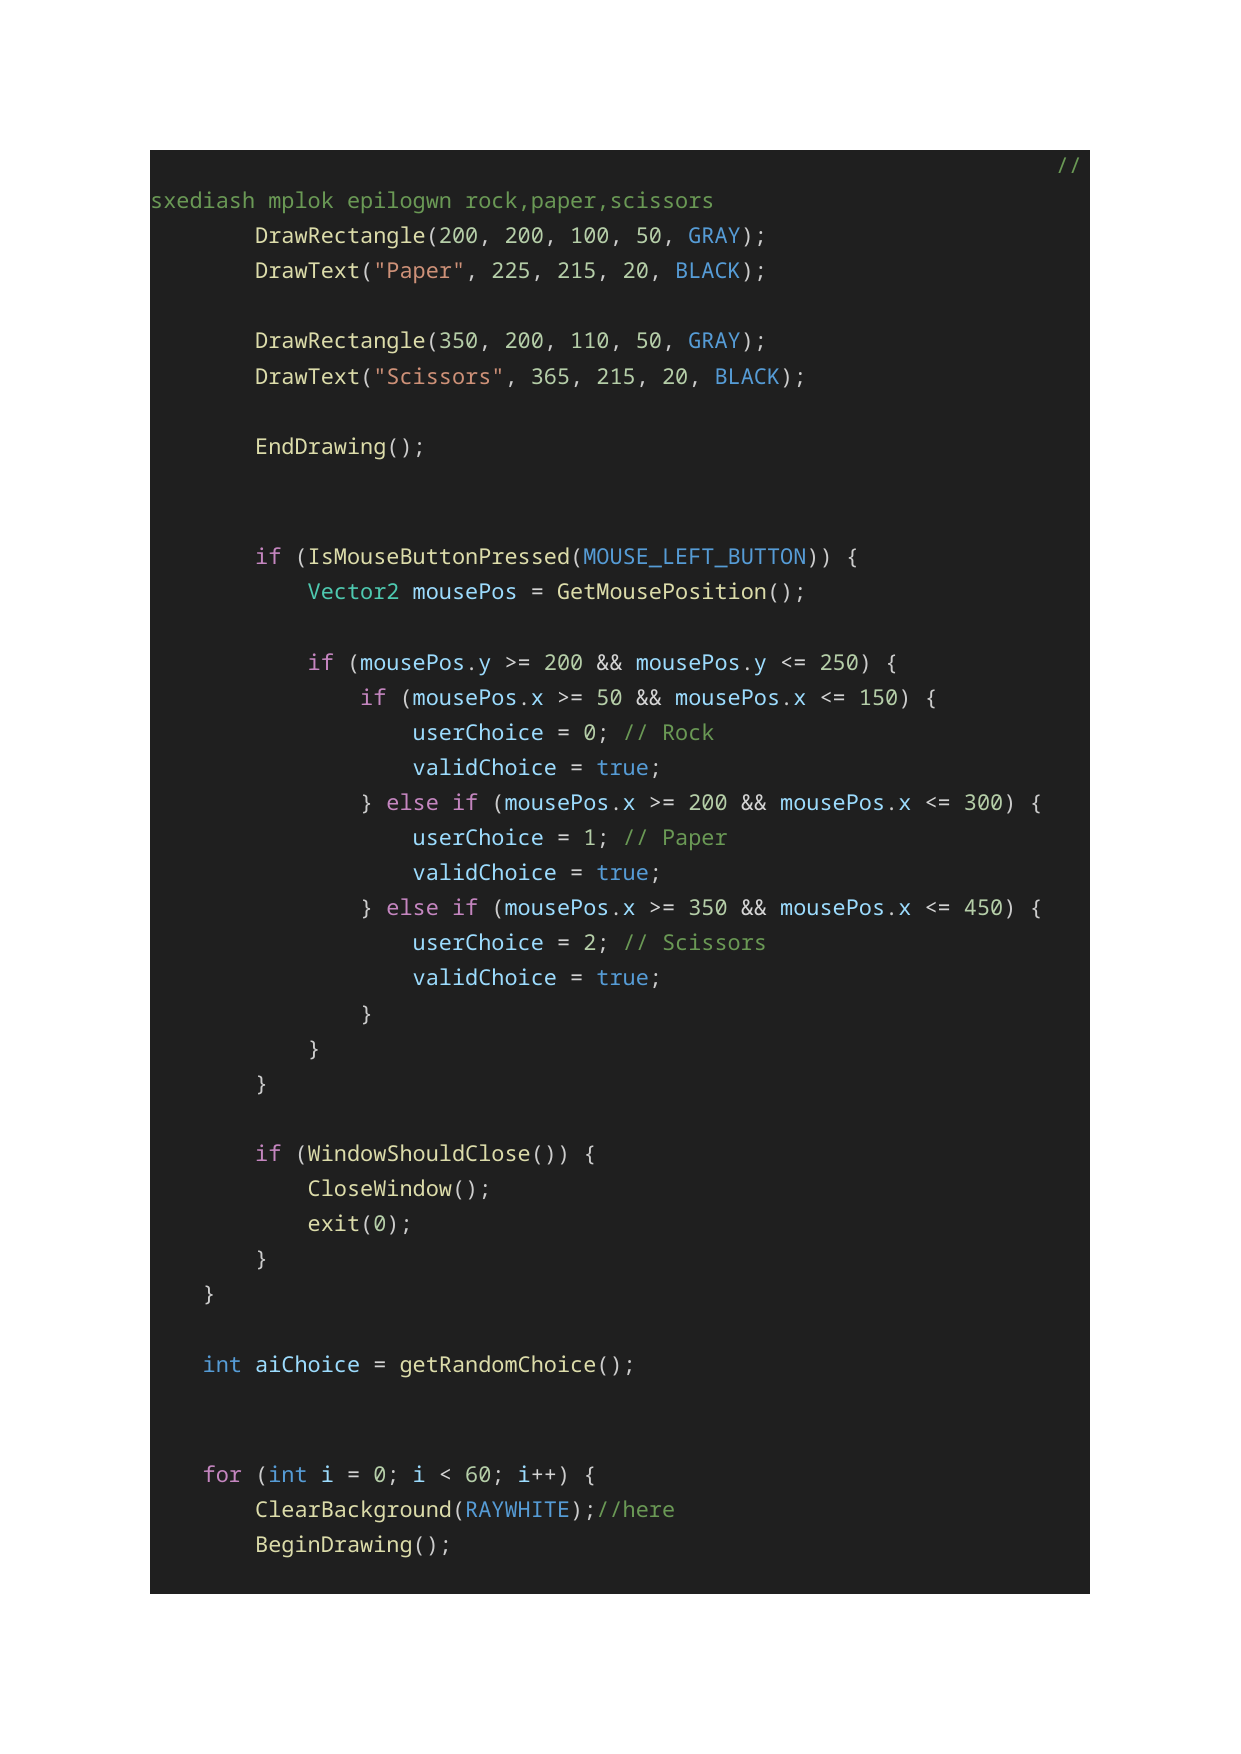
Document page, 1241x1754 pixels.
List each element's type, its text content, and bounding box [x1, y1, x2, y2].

text CloseWindow(); [150, 1173, 1090, 1203]
text validChoice = true; [150, 857, 1090, 887]
text validChoice = true; [150, 962, 1090, 992]
text } [150, 1243, 1090, 1273]
text DrawRectangle(350, 200, 110, 50, GRAY); [150, 326, 1090, 355]
text userChoice = 0; // Rock [150, 717, 1090, 746]
text DrawText("Scissors", 365, 215, 20, BLACK); [150, 361, 1090, 390]
text //sxediash mplok epilogwn rock,paper,scissors [150, 150, 1090, 215]
text validChoice = true; [150, 752, 1090, 782]
text } [150, 1033, 1090, 1062]
text } [150, 1068, 1090, 1097]
text for (int i = 0; i < 60; i++) { [150, 1459, 1090, 1489]
text EndDrawing(); [150, 431, 1090, 461]
text } else if (mousePos.x >= 200 && mousePos.x <= 300) { [150, 787, 1090, 817]
text } [150, 1278, 1090, 1308]
text Vector2 mousePos = GetMousePosition(); [150, 576, 1090, 606]
text ClearBackground(RAYWHITE);//here [150, 1494, 1090, 1524]
text } [150, 997, 1090, 1027]
text DrawText("Paper", 225, 215, 20, BLACK); [150, 255, 1090, 285]
text if (IsMouseButtonPressed(MOUSE_LEFT_BUTTON)) { [150, 541, 1090, 571]
text userChoice = 2; // Scissors [150, 927, 1090, 957]
text BeginDrawing(); [150, 1529, 1090, 1559]
text int aiChoice = getRandomChoice(); [150, 1348, 1090, 1378]
text DrawRectangle(200, 200, 100, 50, GRAY); [150, 220, 1090, 250]
text userChoice = 1; // Paper [150, 822, 1090, 852]
text exit(0); [150, 1208, 1090, 1238]
text if (WindowShouldClose()) { [150, 1138, 1090, 1168]
text if (mousePos.x >= 50 && mousePos.x <= 150) { [150, 682, 1090, 711]
text } else if (mousePos.x >= 350 && mousePos.x <= 450) { [150, 892, 1090, 922]
text if (mousePos.y >= 200 && mousePos.y <= 250) { [150, 646, 1090, 676]
